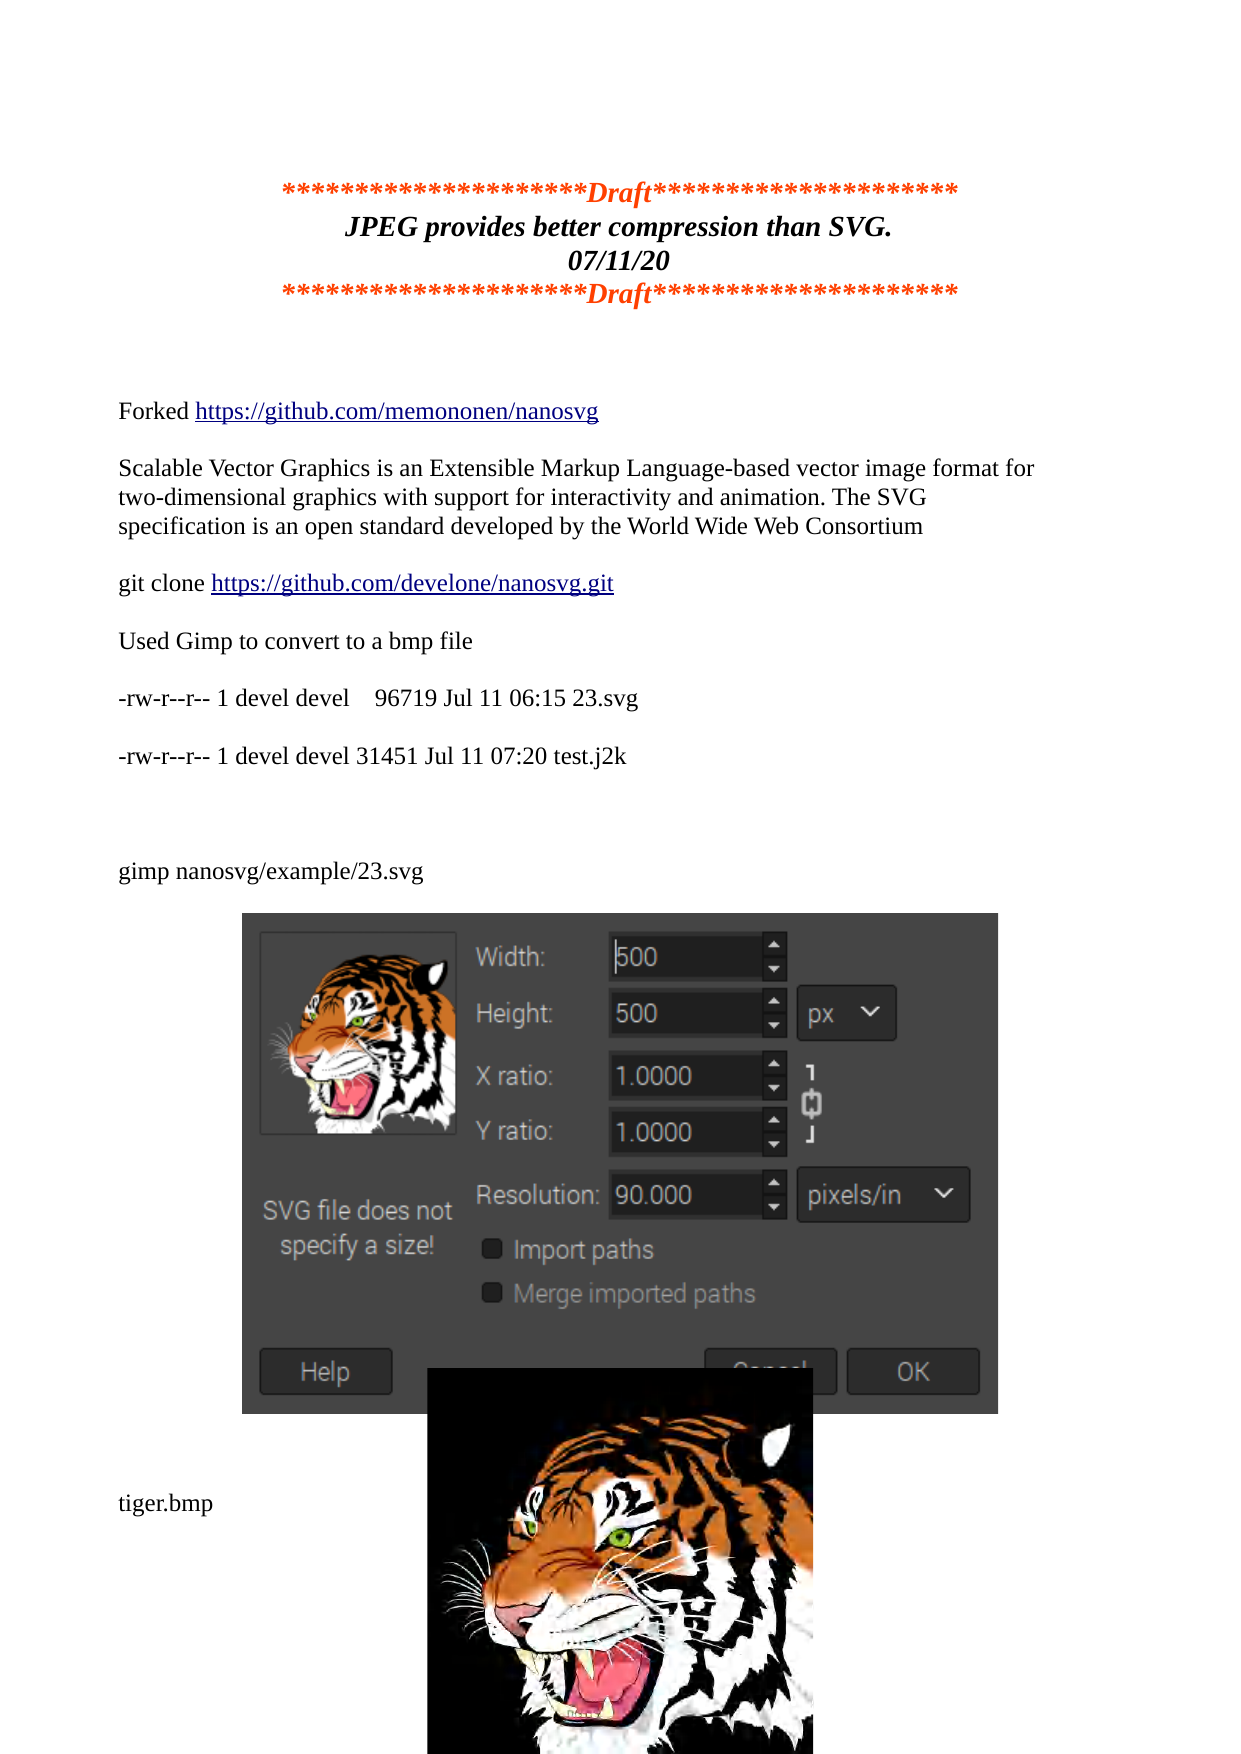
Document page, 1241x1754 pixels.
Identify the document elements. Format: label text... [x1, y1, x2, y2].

text JPEG provides better compression than SVG. [118, 209, 1122, 243]
text Scalable Vector Graphics is an Extensible Markup Language-based vector image format for [118, 453, 1122, 482]
text [814, 1488, 1122, 1517]
text *********************Draft********************* [118, 176, 1122, 209]
text specification is an open standard developed by the World Wide Web Consortium [118, 511, 1122, 540]
text Used Gimp to convert to a bmp file [118, 626, 1122, 655]
text -rw-r--r-- 1 devel devel 96719 Jul 11 06:15 23.svg [118, 683, 1122, 712]
picture [242, 913, 999, 1754]
text Forked https://github.com/memononen/nanosvg [118, 396, 1122, 425]
text gimp nanosvg/example/23.svg [118, 856, 1122, 885]
text 07/11/20 [118, 243, 1122, 276]
text tiger.bmp [118, 1488, 427, 1517]
text *********************Draft********************* [118, 276, 1122, 310]
text two-dimensional graphics with support for interactivity and animation. The SVG [118, 482, 1122, 511]
text git clone https://github.com/develone/nanosvg.git [118, 568, 1122, 597]
text -rw-r--r-- 1 devel devel 31451 Jul 11 07:20 test.j2k [118, 741, 1122, 770]
